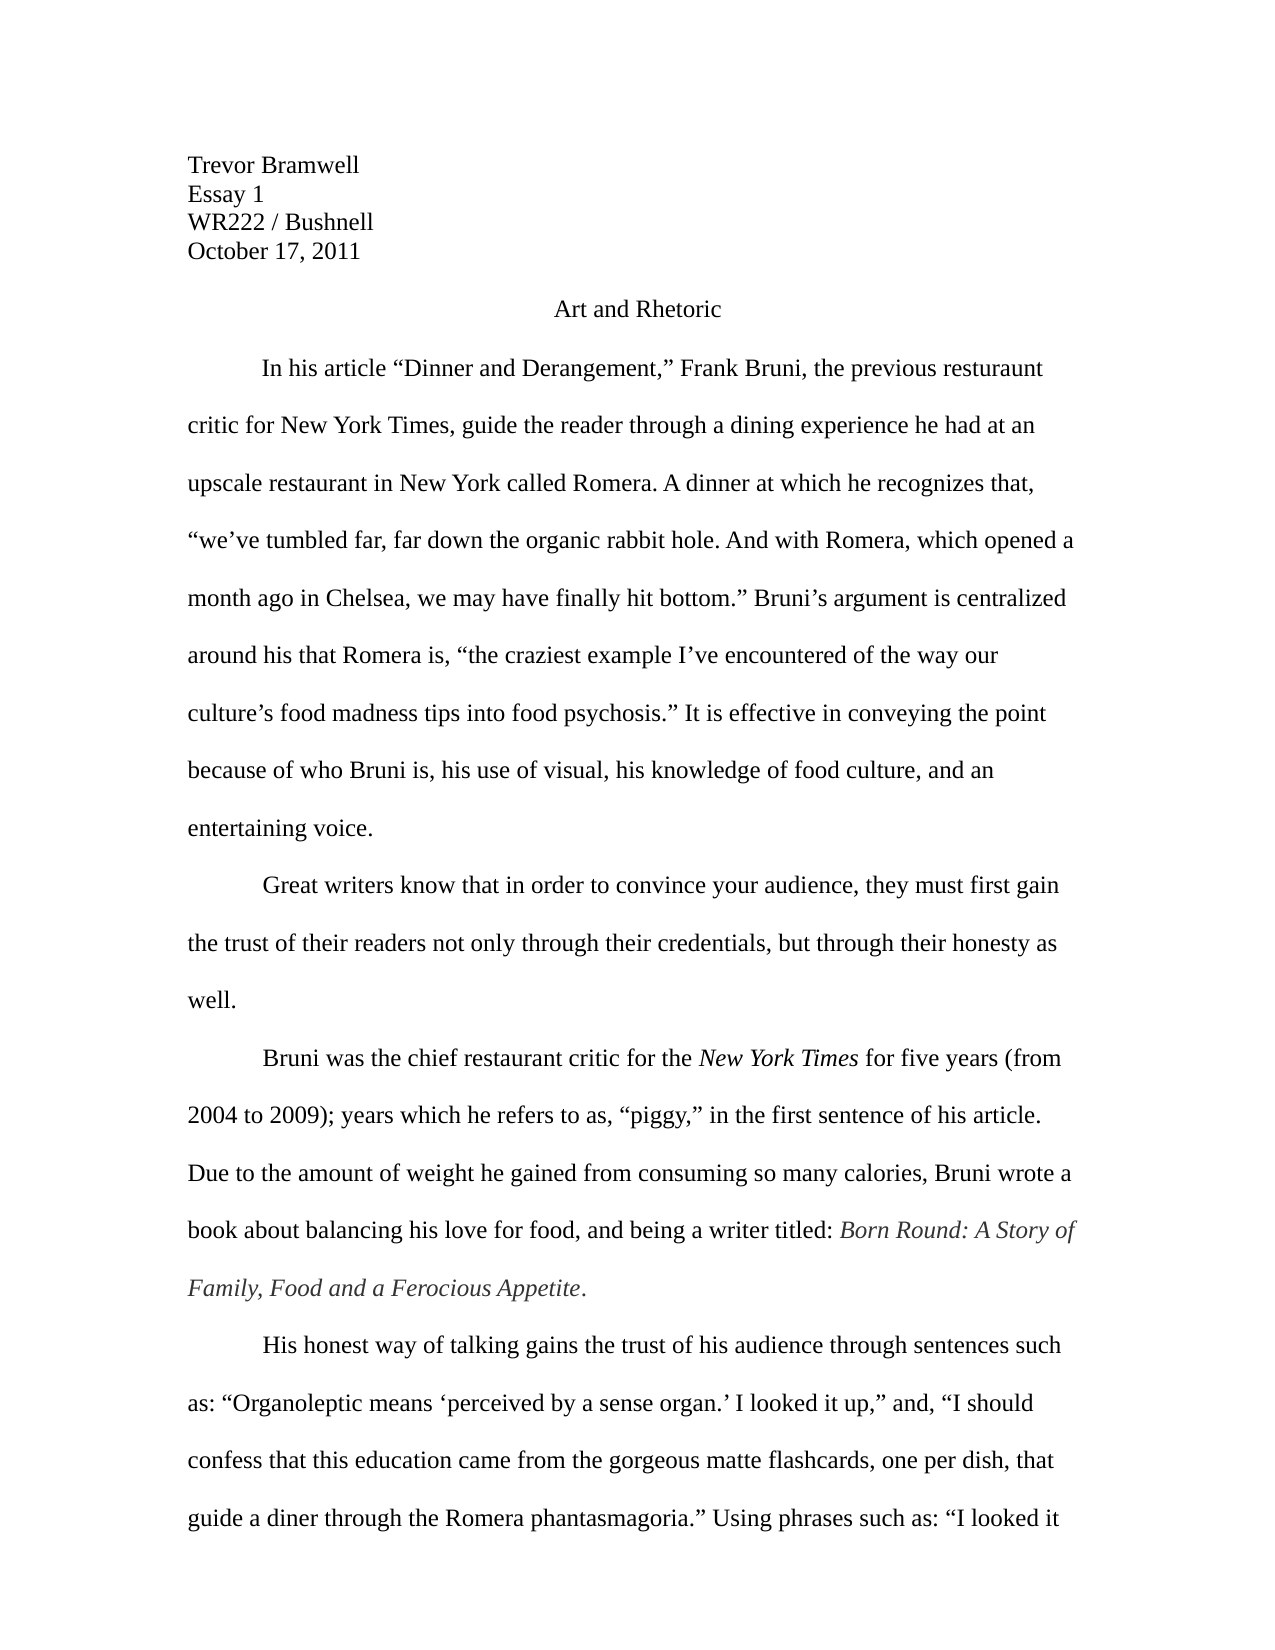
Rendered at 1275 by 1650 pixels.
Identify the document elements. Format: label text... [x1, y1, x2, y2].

text In his article “Dinner and Derangement,” Frank Bruni, the previous resturaunt critic for New York Times, guide the reader through a dining experience he had at an upscale restaurant in New York called Romera. A dinner at which he recognizes that, “we’ve tumbled far, far down the organic rabbit hole. And with Romera, which opened a month ago in Chelsea, we may have finally hit bottom.” Bruni’s argument is centralized around his that Romera is, “the craziest example I’ve encountered of the way our culture’s food madness tips into food psychosis.” It is effective in conveying the point because of who Bruni is, his use of visual, his knowledge of food culture, and an entertaining voice. [187, 353, 1087, 841]
text His honest way of talking gains the trust of his audience through sentences such as: “Organoleptic means ‘perceived by a sense organ.’ I looked it up,” and, “I should confess that this education came from the gorgeous matte flashcards, one per dish, that guide a diner through the Romera phantasmagoria.” Using phrases such as: “I looked it [187, 1330, 1087, 1531]
text Art and Rhetoric [187, 294, 1087, 323]
text Trevor Bramwell Essay 1 WR222 / Bushnell October 17, 2011 [187, 150, 1087, 265]
text Great writers know that in order to convince your audience, they must first gain the trust of their readers not only through their credentials, but through their honesty as well. [187, 870, 1087, 1014]
text Bruni was the chief restaurant critic for the New York Times for five years (from 2004 to 2009); years which he refers to as, “piggy,” in the first sentence of his article. Due to the amount of weight he gained from consuming so many calories, Bruni wrote a book about balancing his love for food, and being a writer titled: Born Round: A Story of Family, Food and a Ferocious Appetite. [187, 1043, 1087, 1301]
